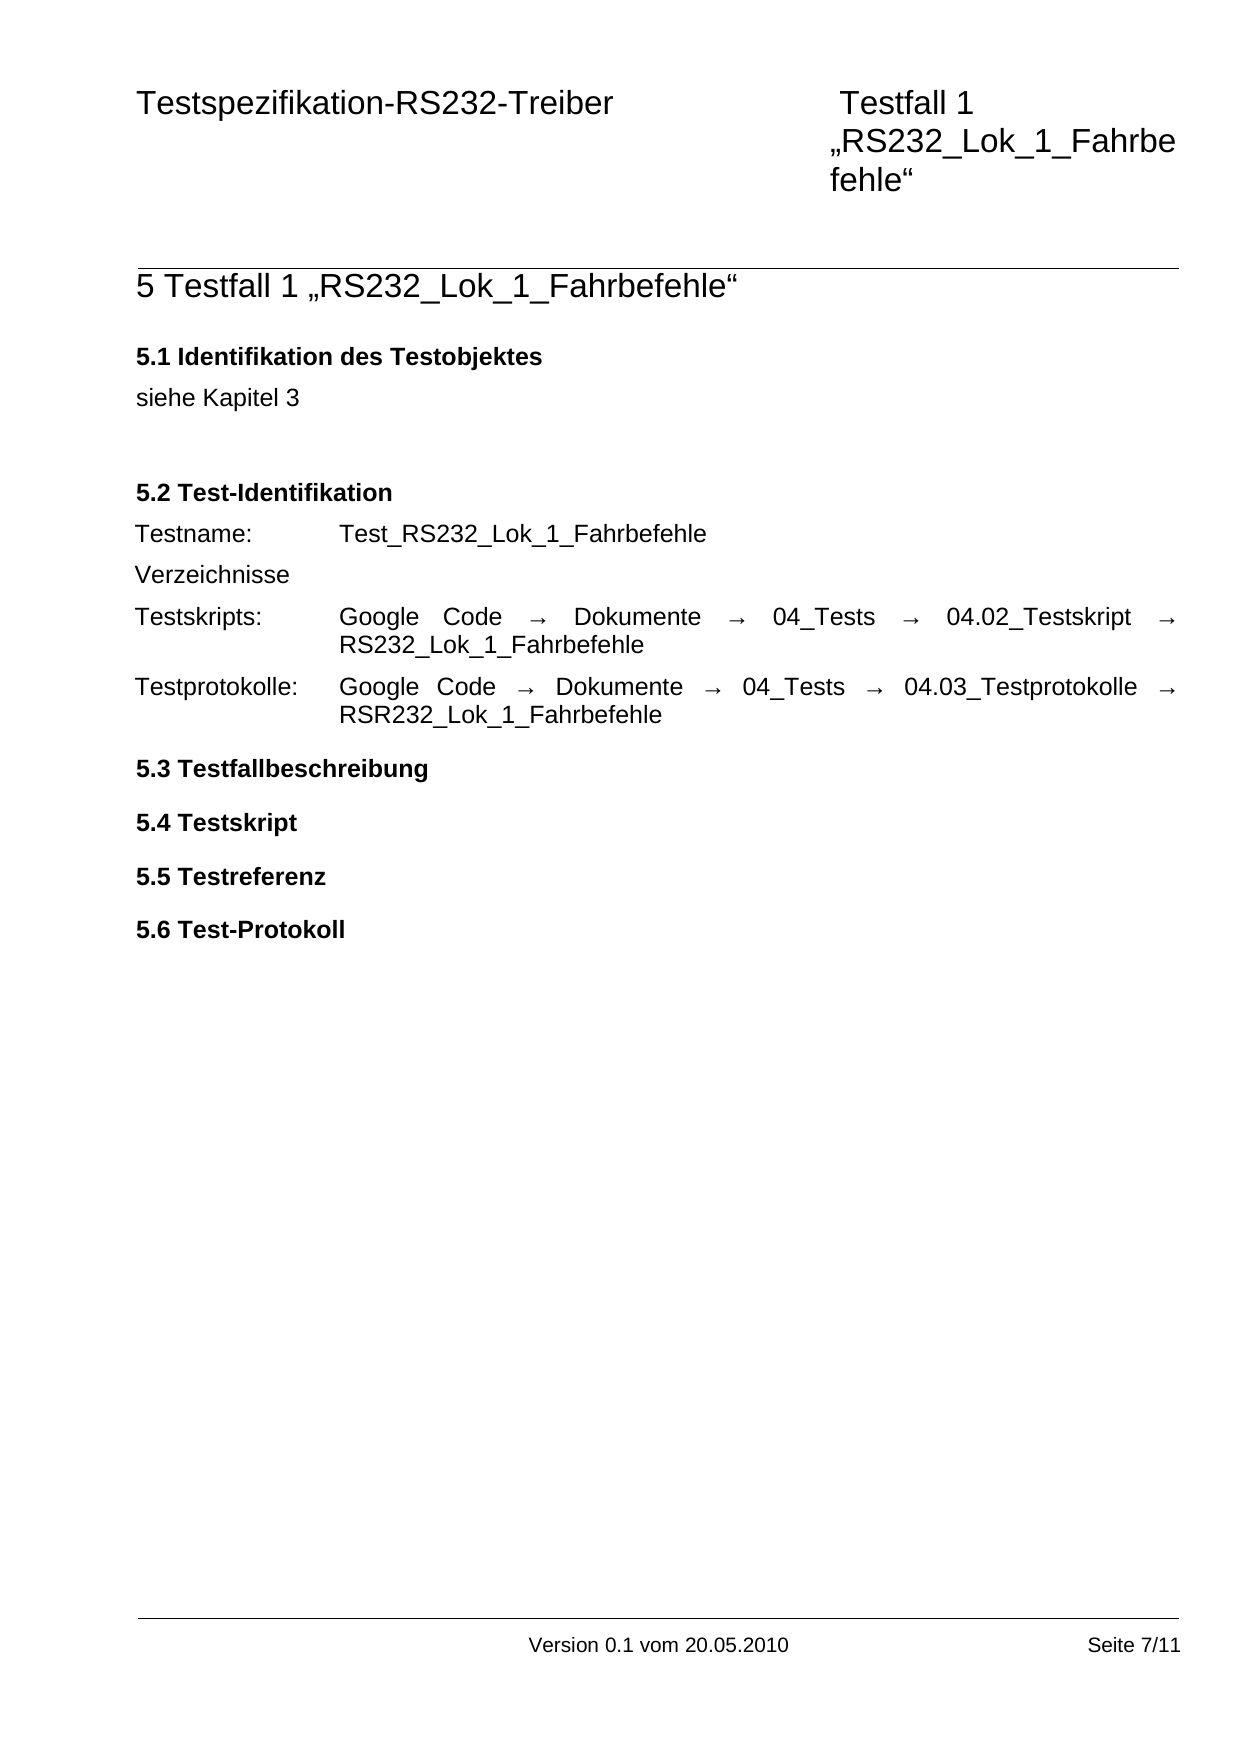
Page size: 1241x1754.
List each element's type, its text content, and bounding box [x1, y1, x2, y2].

text Testskripts: Google Code → Dokumente → 04_Tests → 04.02_Testskript → RS232_Lok_1_Fahrbefehle [134, 602, 1181, 659]
subtitle Testfall 1 „RS232_Lok_1_Fahrbefehle“ [136, 289, 1181, 304]
text Testprotokolle: Google Code → Dokumente → 04_Tests → 04.03_Testprotokolle → RSR232_Lok_1_Fahrbefehle [134, 672, 1181, 729]
subtitle Testreferenz [136, 862, 1181, 891]
text siehe Kapitel 3 [136, 383, 1181, 412]
subtitle Test-Identifikation [136, 478, 1181, 507]
subtitle Identifikation des Testobjektes [136, 342, 1181, 371]
text Verzeichnisse [134, 561, 1181, 589]
subtitle Testfallbeschreibung [136, 754, 1181, 783]
subtitle Testskript [136, 808, 1181, 837]
text Testname: Test_RS232_Lok_1_Fahrbefehle [134, 519, 1181, 548]
subtitle Test-Protokoll [136, 916, 1181, 944]
